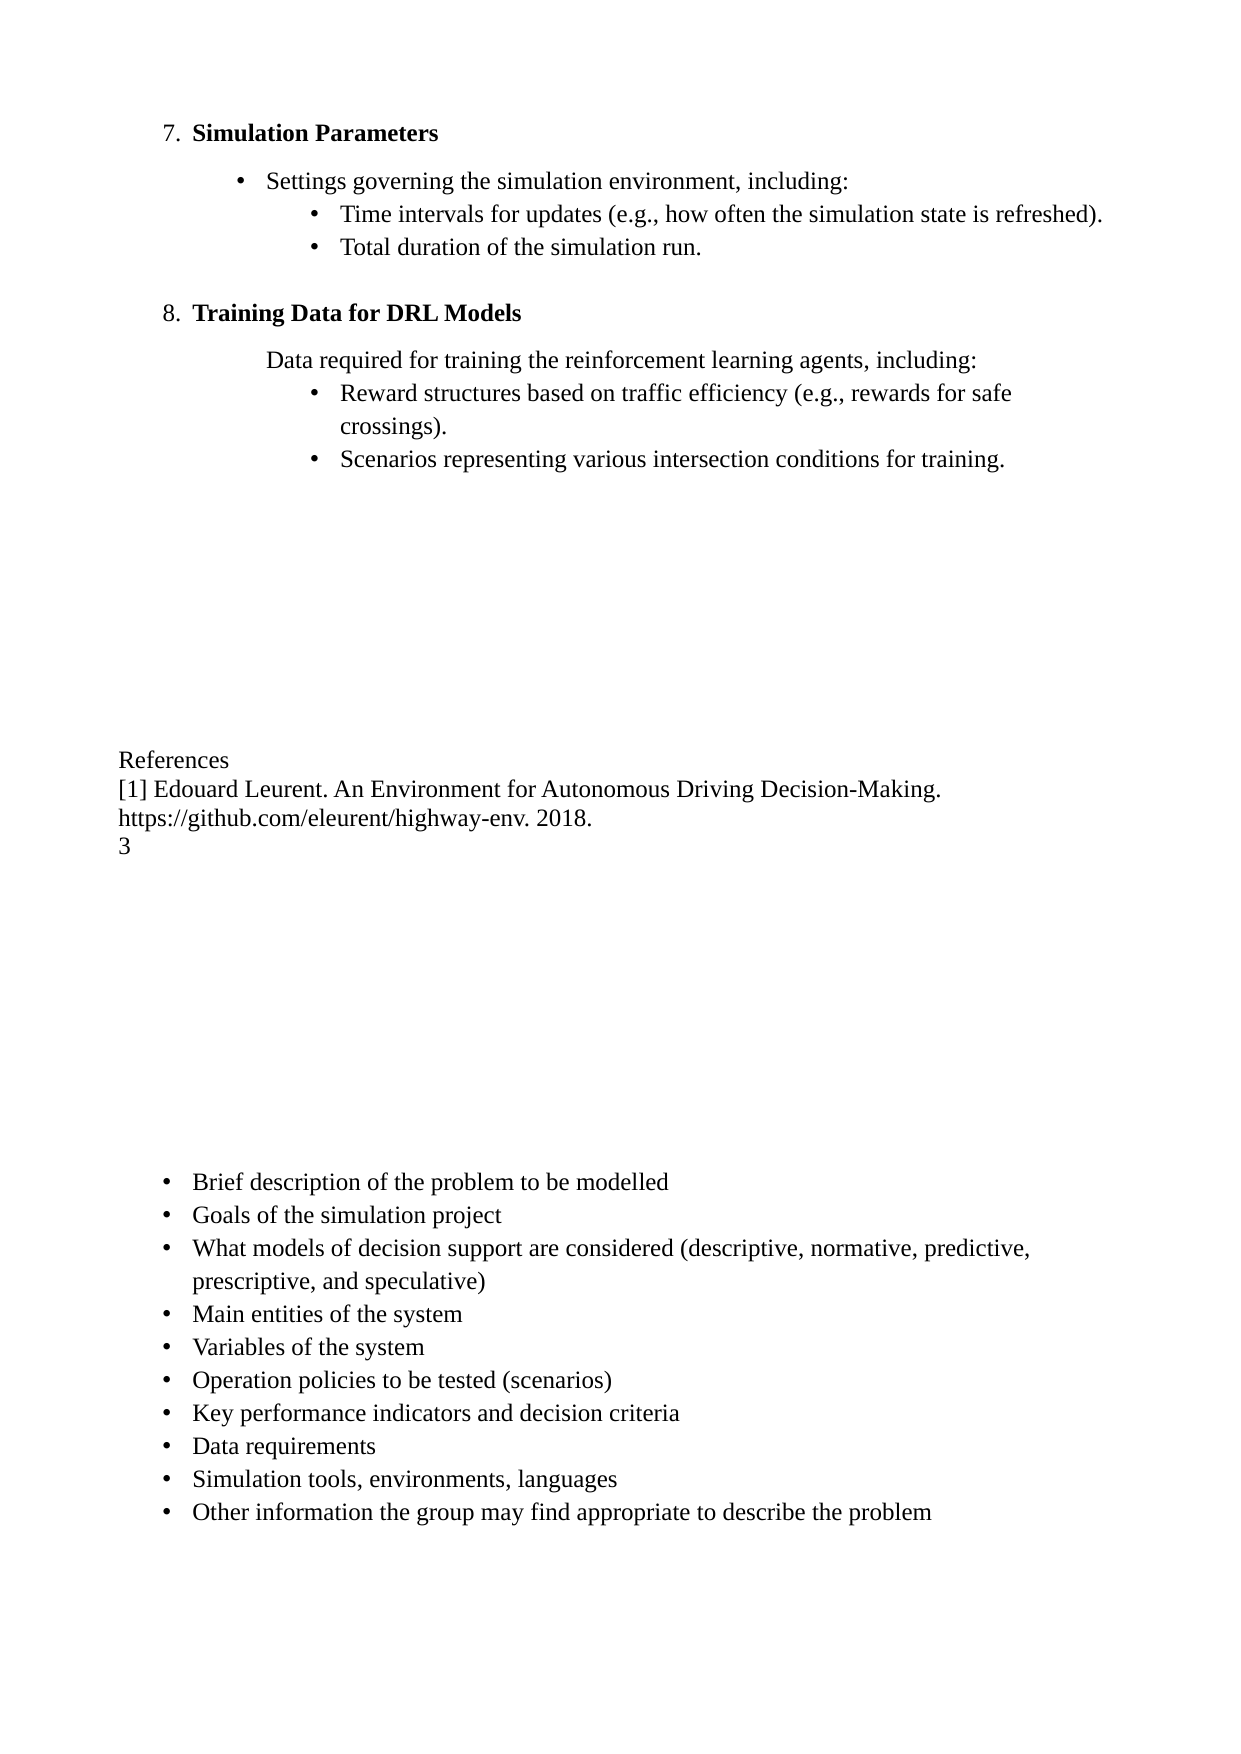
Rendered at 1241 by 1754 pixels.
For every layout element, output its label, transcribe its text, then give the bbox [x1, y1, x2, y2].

list Main entities of the system [162, 1299, 1122, 1327]
list Key performance indicators and decision criteria [162, 1398, 1122, 1427]
list Other information the group may find appropriate to describe the problem [162, 1497, 1122, 1526]
list Operation policies to be tested (scenarios) [162, 1365, 1122, 1393]
list Simulation tools, environments, languages [162, 1464, 1122, 1493]
list Time intervals for updates (e.g., how often the simulation state is refreshed). [310, 199, 1122, 227]
list Data requirements [162, 1431, 1122, 1459]
list Total duration of the simulation run. [310, 232, 1122, 261]
list Scenarios representing various intersection conditions for training. [310, 444, 1122, 473]
text [1] Edouard Leurent. An Environment for Autonomous Driving Decision-Making. [118, 774, 1122, 803]
list Brief description of the problem to be modelled [162, 1167, 1122, 1195]
list Training Data for DRL Models [162, 298, 1122, 327]
list Simulation Parameters [162, 118, 1122, 147]
list Data required for training the reinforcement learning agents, including: [236, 345, 1122, 374]
text 3 [118, 831, 1122, 860]
list What models of decision support are considered (descriptive, normative, predictive, prescriptive, and speculative) [162, 1233, 1122, 1294]
text https://github.com/eleurent/highway-env. 2018. [118, 803, 1122, 831]
list Goals of the simulation project [162, 1200, 1122, 1228]
list Variables of the system [162, 1332, 1122, 1361]
text References [118, 745, 1122, 774]
list Settings governing the simulation environment, including: [236, 166, 1122, 194]
list Reward structures based on traffic efficiency (e.g., rewards for safe crossings). [310, 378, 1122, 440]
